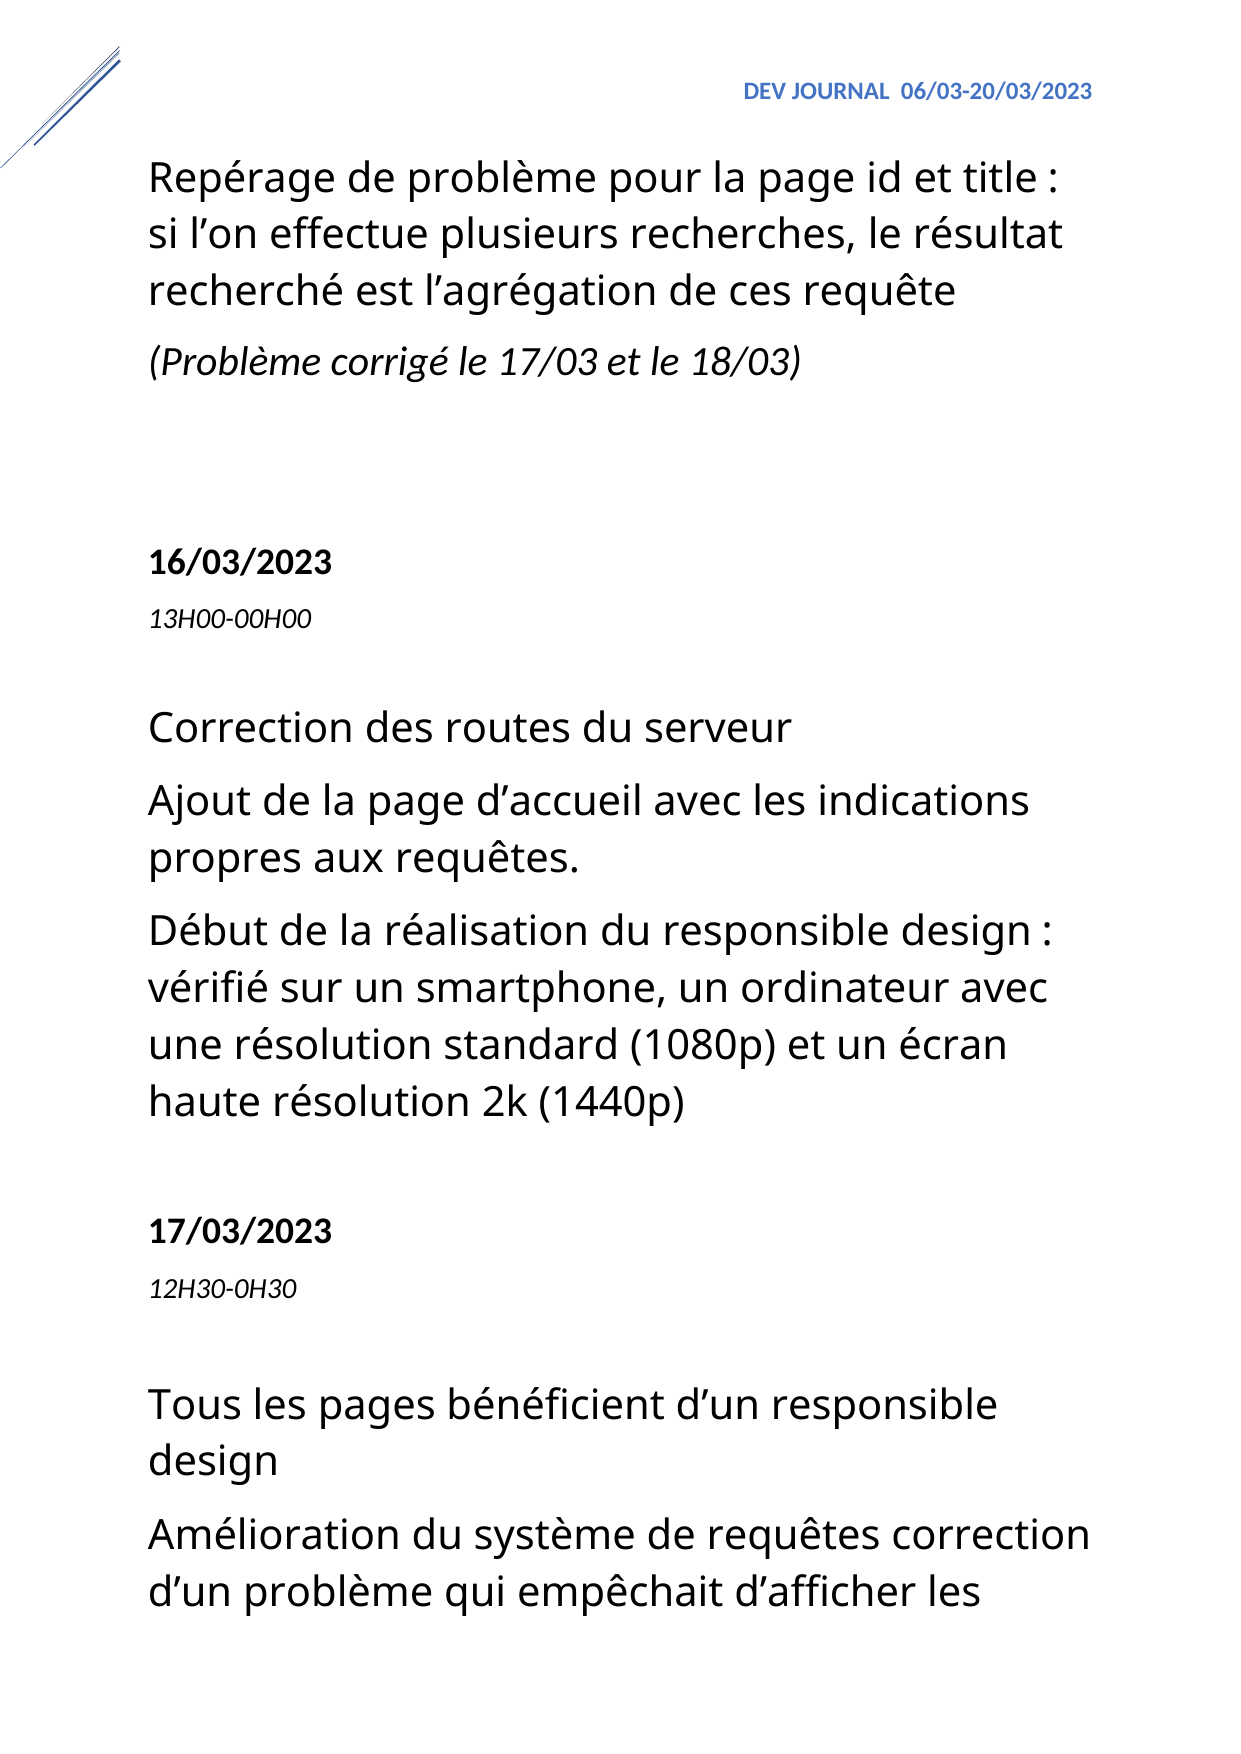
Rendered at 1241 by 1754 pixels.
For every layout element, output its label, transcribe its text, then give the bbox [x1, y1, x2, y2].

text Repérage de problème pour la page id et title : si l’on effectue plusieurs recherches, le résultat recherché est l’agrégation de ces requête [148, 148, 1093, 318]
text Amélioration du système de requêtes correction d’un problème qui empêchait d’afficher les [148, 1505, 1093, 1618]
text (Problème corrigé le 17/03 et le 18/03) [148, 334, 1093, 385]
text Correction des routes du serveur [148, 697, 1093, 754]
text 16/03/2023 [148, 538, 1093, 584]
text 17/03/2023 [148, 1207, 1093, 1253]
text 12H30-0H30 [148, 1270, 1093, 1306]
text Début de la réalisation du responsible design : vérifié sur un smartphone, un ordinateur avec une résolution standard (1080p) et un écran haute résolution 2k (1440p) [148, 901, 1093, 1128]
text 13H00-00H00 [148, 601, 1093, 636]
text Ajout de la page d’accueil avec les indications propres aux requêtes. [148, 771, 1093, 884]
text Tous les pages bénéficient d’un responsible design [148, 1374, 1093, 1488]
